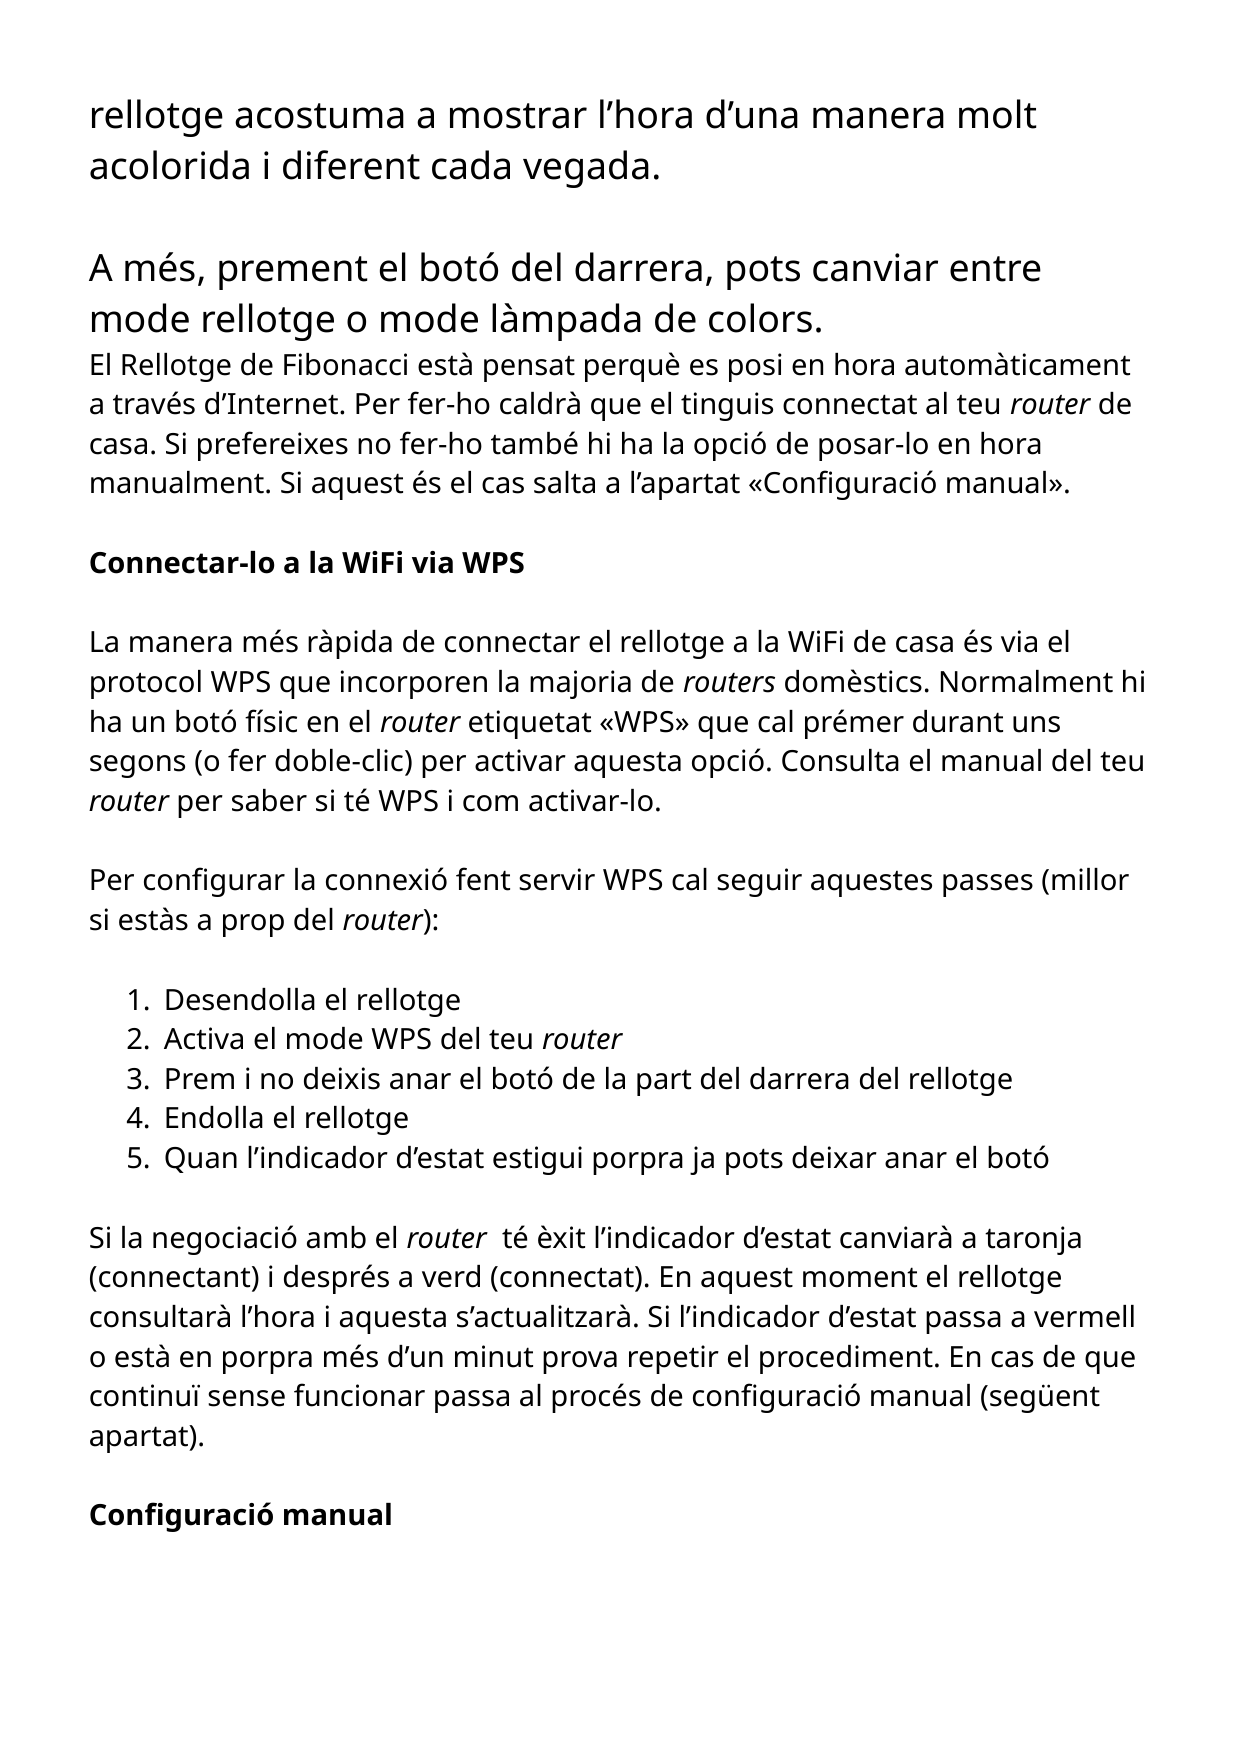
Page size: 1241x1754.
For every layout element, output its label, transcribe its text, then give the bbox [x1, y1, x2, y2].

text A més, prement el botó del darrera, pots canviar entre mode rellotge o mode làmpada de colors. [88, 242, 1152, 344]
list Quan l’indicador d’estat estigui porpra ja pots deixar anar el botó [126, 1137, 1152, 1177]
list Endolla el rellotge [126, 1098, 1152, 1137]
text La manera més ràpida de connectar el rellotge a la WiFi de casa és via el protocol WPS que incorporen la majoria de routers domèstics. Normalment hi ha un botó físic en el router etiquetat «WPS» que cal prémer durant uns segons (o fer doble-clic) per activar aquesta opció. Consulta el manual del teu router per saber si té WPS i com activar-lo. [88, 622, 1152, 820]
list Desendolla el rellotge [126, 979, 1152, 1018]
text Configuració manual [88, 1495, 1152, 1534]
text Si la negociació amb el router té èxit l’indicador d’estat canviarà a taronja (connectant) i després a verd (connectat). En aquest moment el rellotge consultarà l’hora i aquesta s’actualitzarà. Si l’indicador d’estat passa a vermell o està en porpra més d’un minut prova repetir el procediment. En cas de que continuï sense funcionar passa al procés de configuració manual (següent apartat). [88, 1217, 1152, 1455]
text Per configurar la connexió fent servir WPS cal seguir aquestes passes (millor si estàs a prop del router): [88, 860, 1152, 939]
text rellotge acostuma a mostrar l’hora d’una manera molt acolorida i diferent cada vegada. [88, 88, 1152, 191]
text Connectar-lo a la WiFi via WPS [88, 542, 1152, 582]
list Prem i no deixis anar el botó de la part del darrera del rellotge [126, 1058, 1152, 1098]
list Activa el mode WPS del teu router [126, 1018, 1152, 1058]
text El Rellotge de Fibonacci està pensat perquè es posi en hora automàticament a través d’Internet. Per fer-ho caldrà que el tinguis connectat al teu router de casa. Si prefereixes no fer-ho també hi ha la opció de posar-lo en hora manualment. Si aquest és el cas salta a l’apartat «Configuració manual». [88, 344, 1152, 502]
